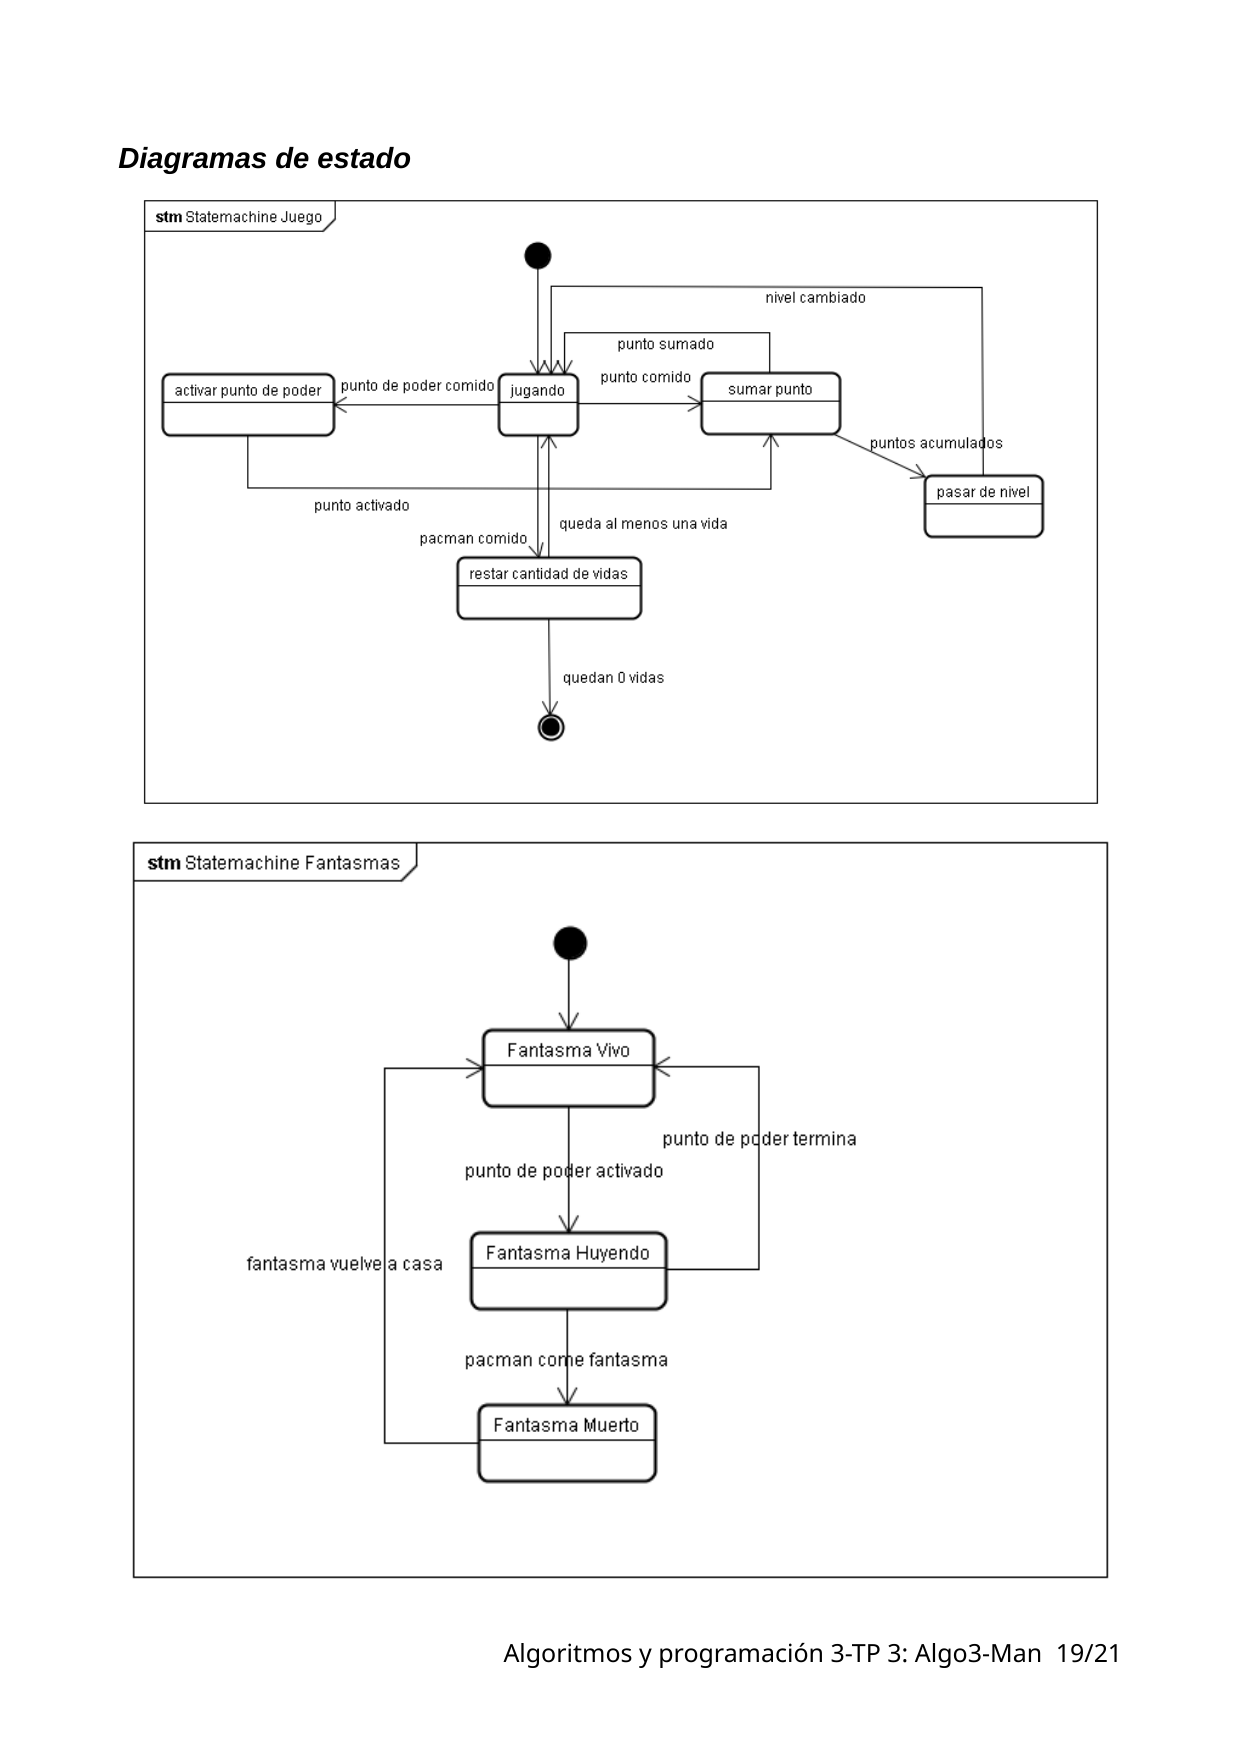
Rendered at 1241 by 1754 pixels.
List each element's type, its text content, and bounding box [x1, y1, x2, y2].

picture [118, 827, 1122, 1592]
subtitle Diagramas de estado [118, 141, 1122, 175]
picture [132, 188, 1108, 815]
